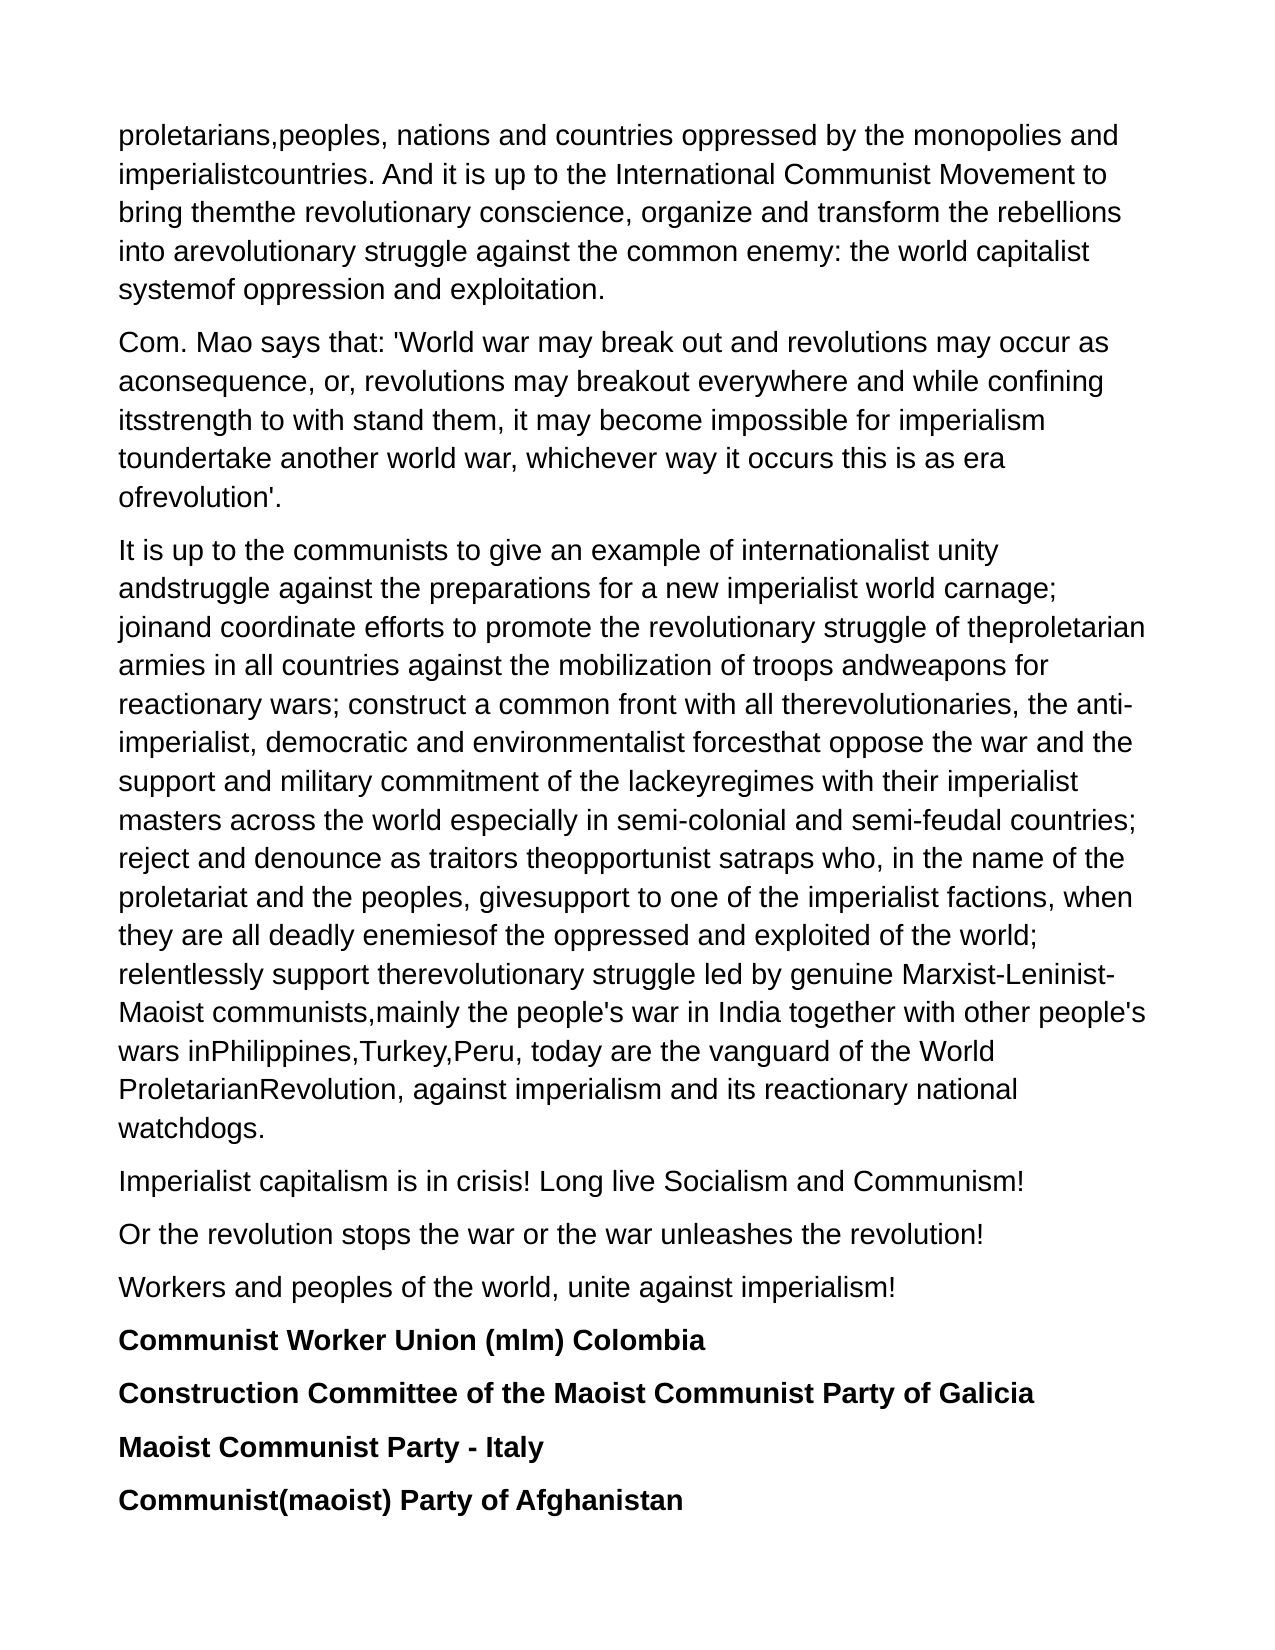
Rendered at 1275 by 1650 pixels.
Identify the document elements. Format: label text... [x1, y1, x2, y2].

text proletarians,peoples, nations and countries oppressed by the monopolies and imperialistcountries. And it is up to the International Communist Movement to bring themthe revolutionary conscience, organize and transform the rebellions into arevolutionary struggle against the common enemy: the world capitalist systemof oppression and exploitation. [118, 118, 1157, 306]
text Or the revolution stops the war or the war unleashes the revolution! [118, 1217, 1157, 1251]
text Communist Worker Union (mlm) Colombia [118, 1323, 1157, 1357]
text Com. Mao says that: 'World war may break out and revolutions may occur as aconsequence, or, revolutions may breakout everywhere and while confining itsstrength to with stand them, it may become impossible for imperialism toundertake another world war, whichever way it occurs this is as era ofrevolution'. [118, 325, 1157, 513]
text Construction Committee of the Maoist Communist Party of Galicia [118, 1376, 1157, 1410]
text Maoist Communist Party - Italy [118, 1429, 1157, 1463]
text It is up to the communists to give an example of internationalist unity andstruggle against the preparations for a new imperialist world carnage; joinand coordinate efforts to promote the revolutionary struggle of theproletarian armies in all countries against the mobilization of troops andweapons for reactionary wars; construct a common front with all therevolutionaries, the anti-imperialist, democratic and environmentalist forcesthat oppose the war and the support and military commitment of the lackeyregimes with their imperialist masters across the world especially in semi-colonial and semi-feudal countries; reject and denounce as traitors theopportunist satraps who, in the name of the proletariat and the peoples, givesupport to one of the imperialist factions, when they are all deadly enemiesof the oppressed and exploited of the world; relentlessly support therevolutionary struggle led by genuine Marxist-Leninist-Maoist communists,mainly the people's war in India together with other people's wars inPhilippines,Turkey,Peru, today are the vanguard of the World ProletarianRevolution, against imperialism and its reactionary national watchdogs. [118, 533, 1157, 1144]
text Communist(maoist) Party of Afghanistan [118, 1483, 1157, 1516]
text Workers and peoples of the world, unite against imperialism! [118, 1270, 1157, 1304]
text Imperialist capitalism is in crisis! Long live Socialism and Communism! [118, 1164, 1157, 1197]
